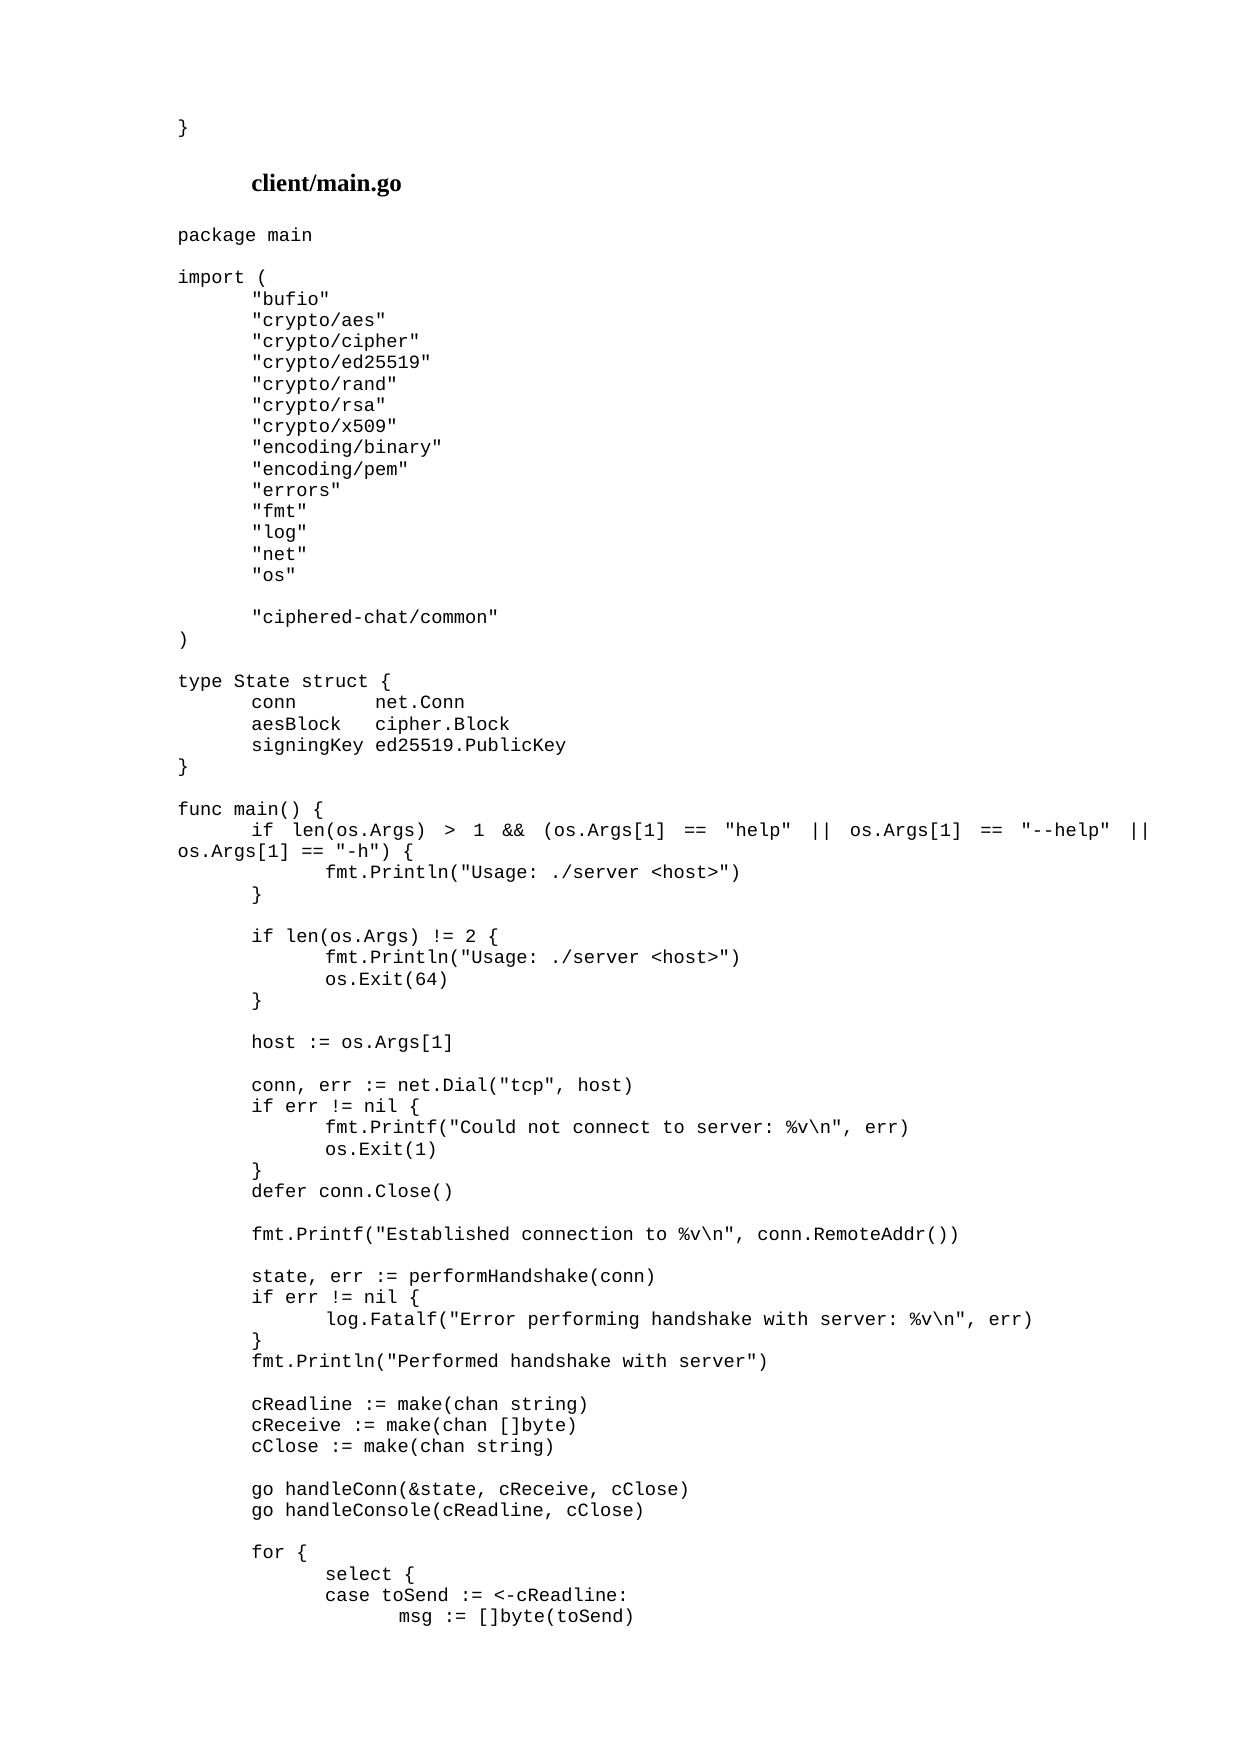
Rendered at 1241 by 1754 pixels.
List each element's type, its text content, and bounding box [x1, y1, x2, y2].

text client/main.go [177, 168, 1152, 197]
text import ( [177, 268, 1152, 289]
text cReceive := make(chan []byte) [177, 1416, 1152, 1437]
text "net" [177, 544, 1152, 566]
text } [177, 991, 1152, 1012]
text "fmt" [177, 502, 1152, 523]
text "bufio" [177, 289, 1152, 311]
text "crypto/rand" [177, 374, 1152, 396]
text fmt.Println("Usage: ./server <host>") [177, 948, 1152, 969]
text state, err := performHandshake(conn) [177, 1267, 1152, 1288]
text if len(os.Args) > 1 && (os.Args[1] == "help" || os.Args[1] == "--help" || os.Args[1] == "-h") { [177, 821, 1152, 863]
text if err != nil { [177, 1097, 1152, 1118]
text log.Fatalf("Error performing handshake with server: %v\n", err) [177, 1309, 1152, 1331]
text case toSend := <-cReadline: [177, 1586, 1152, 1607]
text "os" [177, 566, 1152, 587]
text "crypto/aes" [177, 311, 1152, 332]
text "crypto/cipher" [177, 332, 1152, 353]
text os.Exit(1) [177, 1139, 1152, 1161]
text fmt.Printf("Could not connect to server: %v\n", err) [177, 1118, 1152, 1139]
text fmt.Println("Usage: ./server <host>") [177, 863, 1152, 884]
text select { [177, 1564, 1152, 1586]
text type State struct { [177, 672, 1152, 693]
text "encoding/pem" [177, 459, 1152, 481]
text signingKey ed25519.PublicKey [177, 736, 1152, 757]
text defer conn.Close() [177, 1182, 1152, 1203]
text "crypto/x509" [177, 417, 1152, 438]
text conn, err := net.Dial("tcp", host) [177, 1076, 1152, 1097]
text os.Exit(64) [177, 969, 1152, 991]
text aesBlock cipher.Block [177, 714, 1152, 736]
text fmt.Println("Performed handshake with server") [177, 1352, 1152, 1373]
text "crypto/rsa" [177, 396, 1152, 417]
text go handleConn(&state, cReceive, cClose) [177, 1479, 1152, 1501]
text cClose := make(chan string) [177, 1437, 1152, 1458]
text msg := []byte(toSend) [177, 1607, 1152, 1628]
text go handleConsole(cReadline, cClose) [177, 1501, 1152, 1522]
text "crypto/ed25519" [177, 353, 1152, 374]
text } [177, 884, 1152, 906]
text package main [177, 226, 1152, 247]
text ) [177, 629, 1152, 651]
text "errors" [177, 481, 1152, 502]
text cReadline := make(chan string) [177, 1394, 1152, 1416]
text func main() { [177, 799, 1152, 821]
text "log" [177, 523, 1152, 544]
text "ciphered-chat/common" [177, 608, 1152, 629]
text conn net.Conn [177, 693, 1152, 714]
text for { [177, 1543, 1152, 1564]
text if err != nil { [177, 1288, 1152, 1309]
text } [177, 757, 1152, 778]
text "encoding/binary" [177, 438, 1152, 459]
text } [177, 118, 1152, 139]
text } [177, 1161, 1152, 1182]
text if len(os.Args) != 2 { [177, 927, 1152, 948]
text fmt.Printf("Established connection to %v\n", conn.RemoteAddr()) [177, 1224, 1152, 1246]
text host := os.Args[1] [177, 1033, 1152, 1054]
text } [177, 1331, 1152, 1352]
